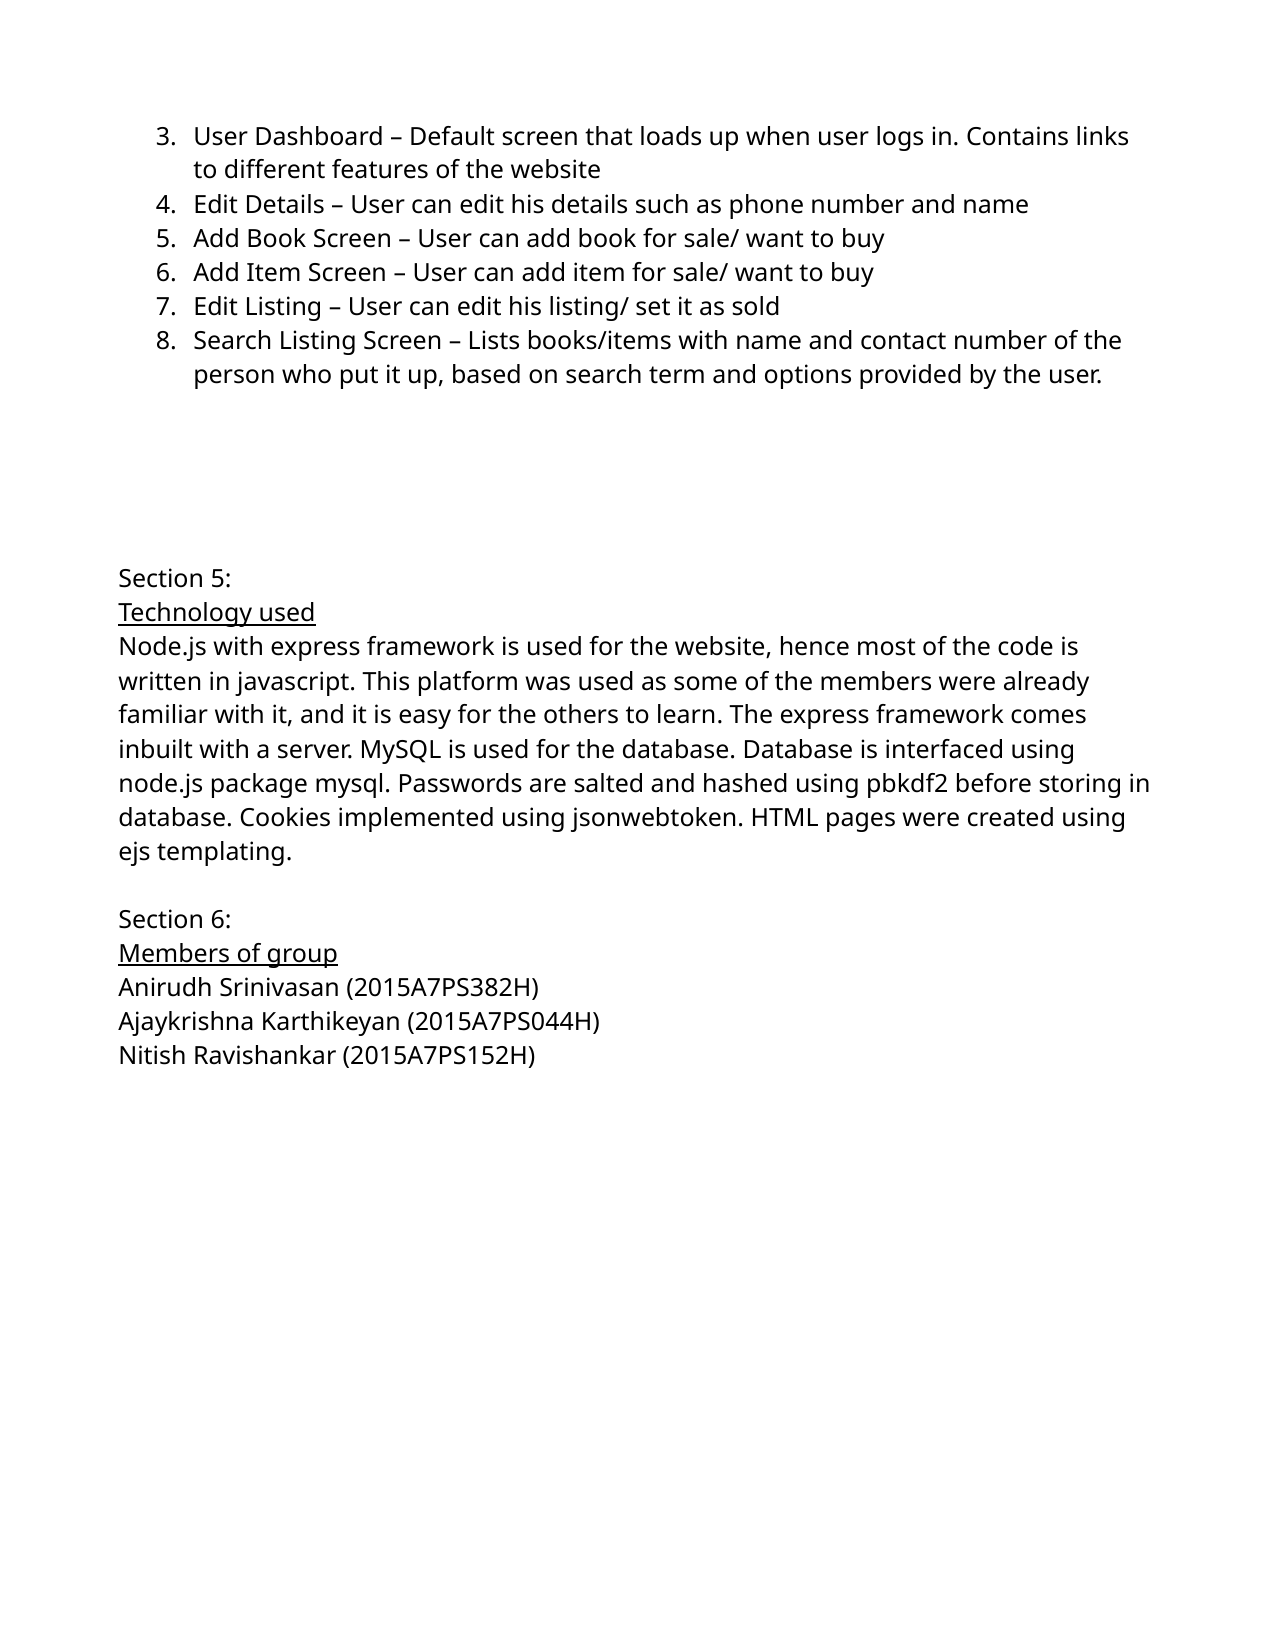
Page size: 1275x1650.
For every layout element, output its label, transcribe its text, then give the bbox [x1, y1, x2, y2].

list Add Item Screen – User can add item for sale/ want to buy [156, 254, 1157, 288]
list Search Listing Screen – Lists books/items with name and contact number of the person who put it up, based on search term and options provided by the user. [156, 322, 1157, 391]
list Edit Details – User can edit his details such as phone number and name [156, 186, 1157, 220]
list Add Book Screen – User can add book for sale/ want to buy [156, 220, 1157, 254]
list User Dashboard – Default screen that loads up when user logs in. Contains links to different features of the website [156, 118, 1157, 186]
text Section 6: [118, 902, 1157, 936]
text Technology used [118, 595, 1157, 629]
text Nitish Ravishankar (2015A7PS152H) [118, 1038, 1157, 1072]
list Edit Listing – User can edit his listing/ set it as sold [156, 288, 1157, 322]
text Section 5: [118, 561, 1157, 595]
text Node.js with express framework is used for the website, hence most of the code is written in javascript. This platform was used as some of the members were already familiar with it, and it is easy for the others to learn. The express framework comes inbuilt with a server. MySQL is used for the database. Database is interfaced using node.js package mysql. Passwords are salted and hashed using pbkdf2 before storing in database. Cookies implemented using jsonwebtoken. HTML pages were created using ejs templating. [118, 629, 1157, 867]
text Ajaykrishna Karthikeyan (2015A7PS044H) [118, 1004, 1157, 1038]
text Members of group [118, 936, 1157, 970]
text Anirudh Srinivasan (2015A7PS382H) [118, 970, 1157, 1004]
